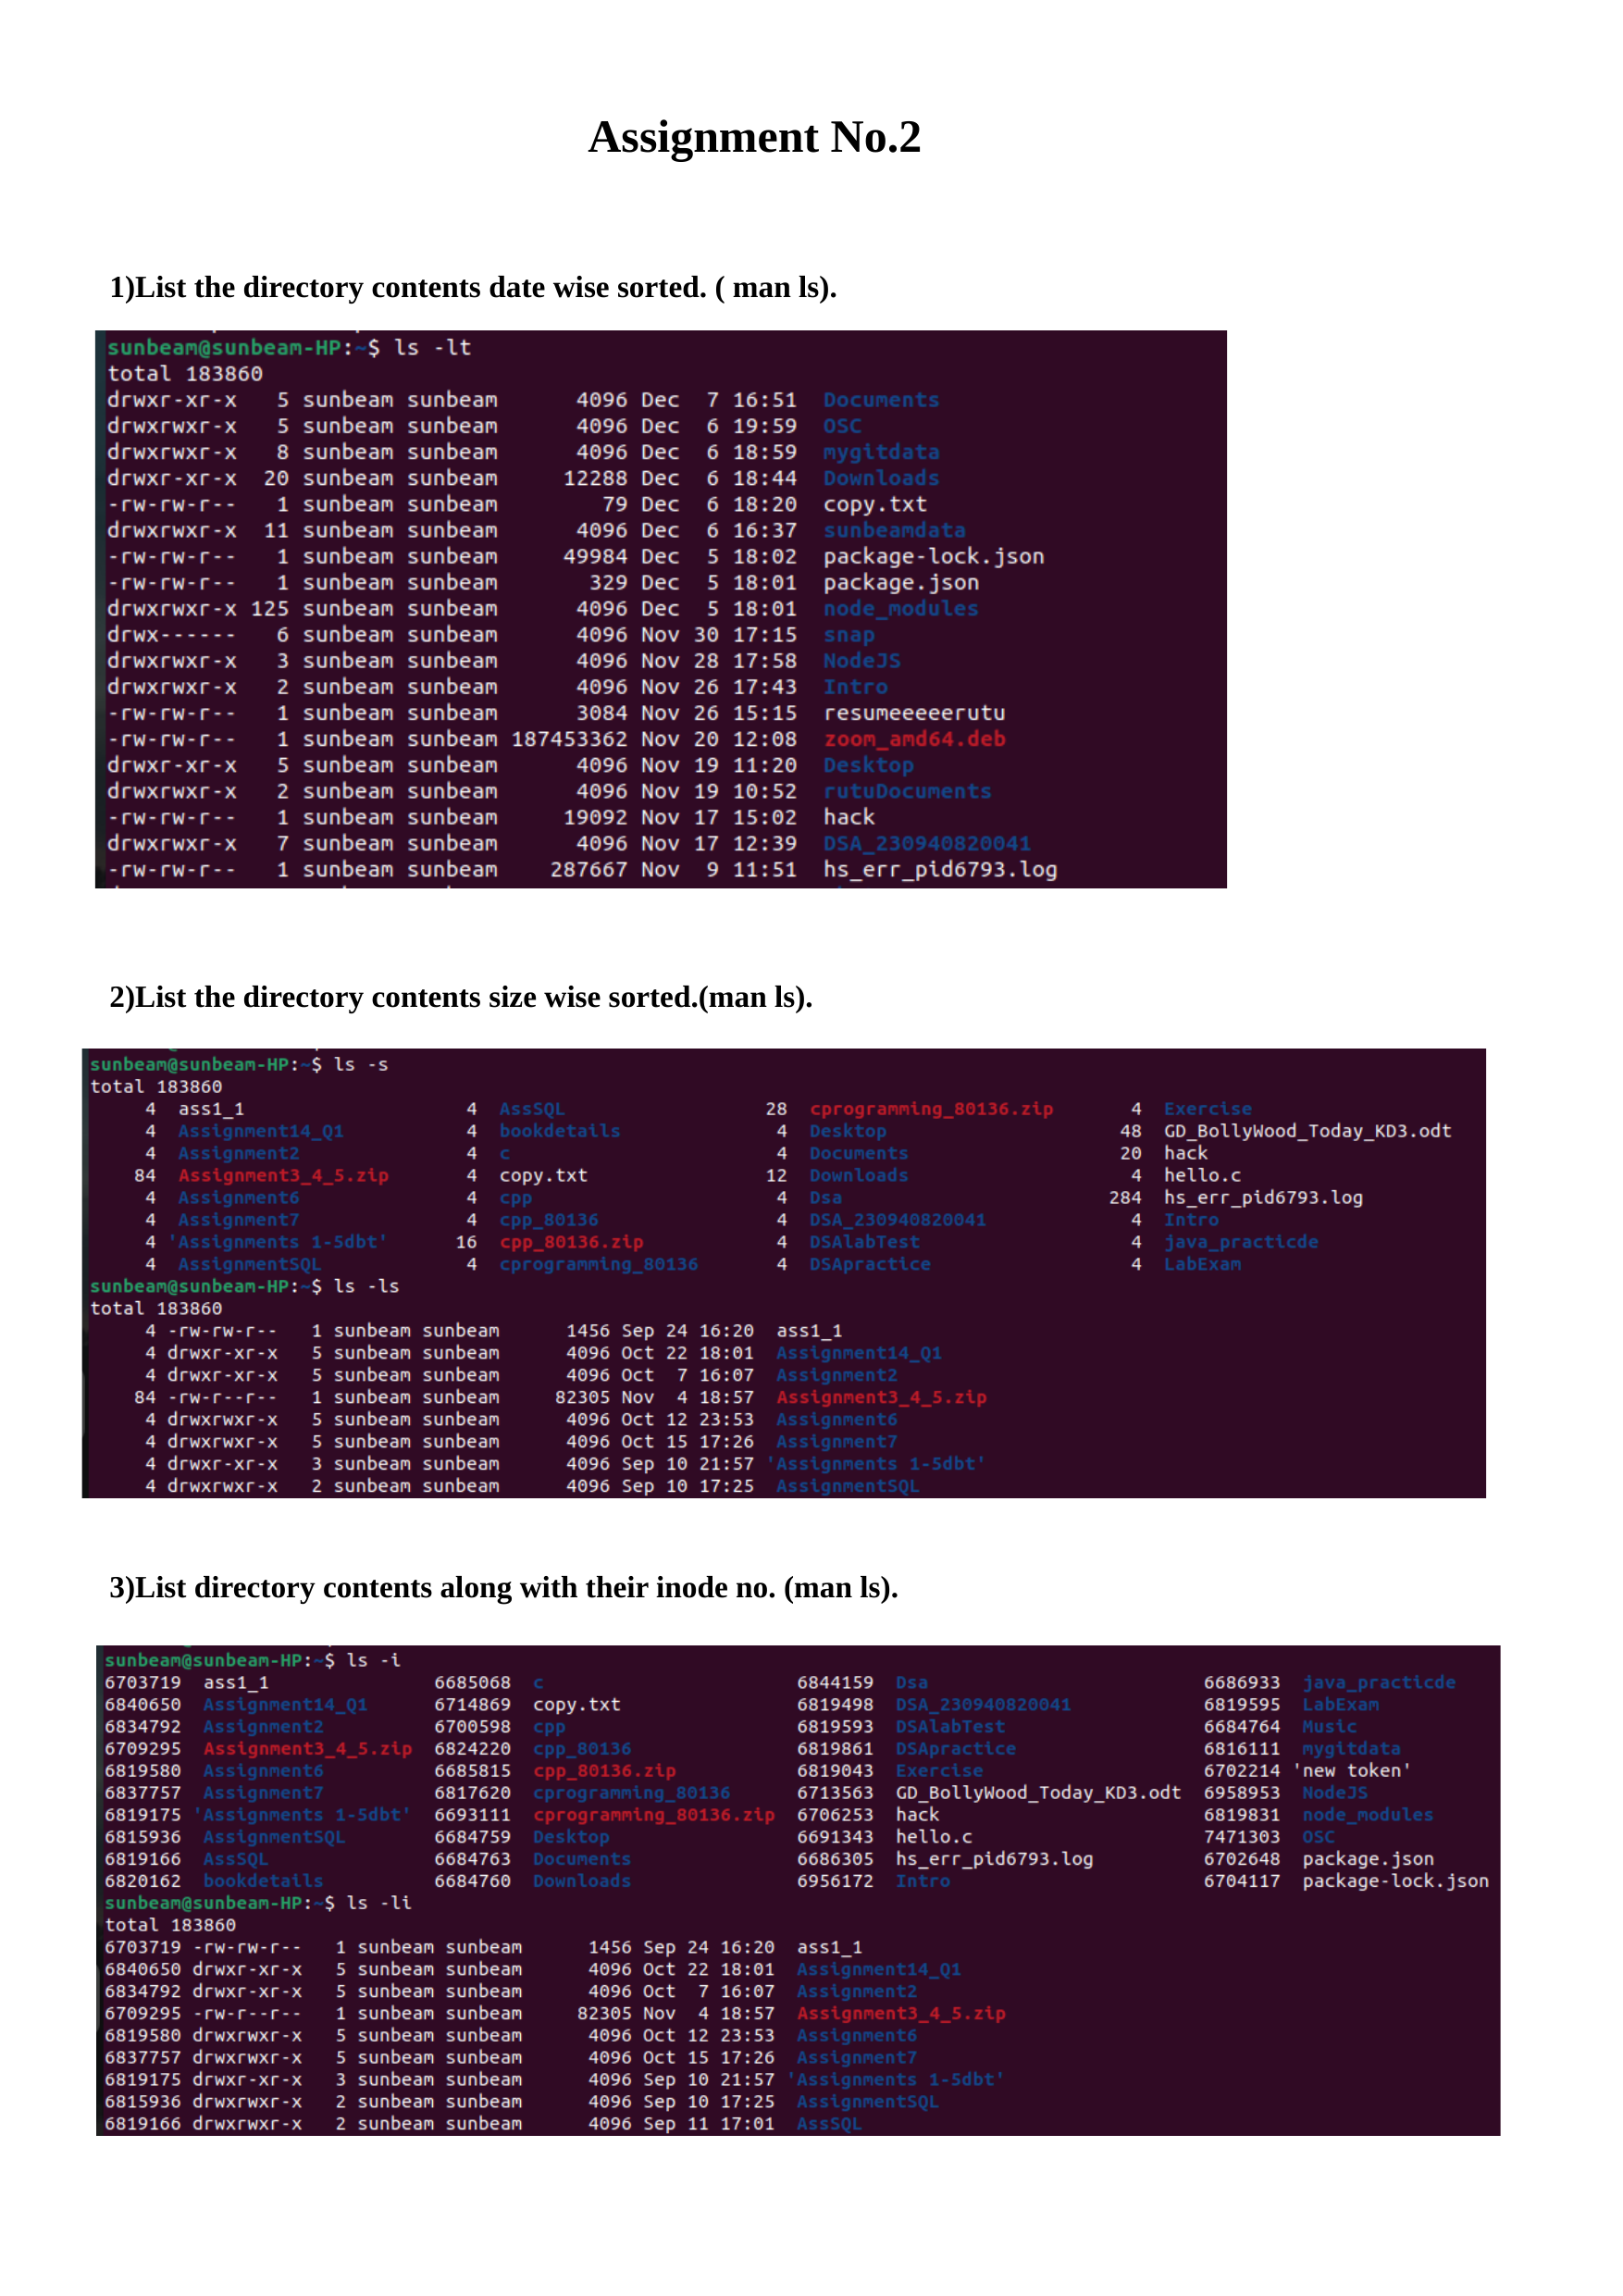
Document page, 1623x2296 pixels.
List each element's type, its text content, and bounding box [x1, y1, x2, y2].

text 2)List the directory contents size wise sorted.(man ls). [109, 978, 1514, 1014]
picture [96, 1645, 1501, 2136]
text 1)List the directory contents date wise sorted. ( man ls). [109, 269, 1514, 304]
text 3)List directory contents along with their inode no. (man ls). [109, 1570, 1514, 1605]
text Assignment No.2 [109, 109, 1514, 163]
picture [81, 1049, 1487, 1498]
picture [94, 330, 1228, 888]
